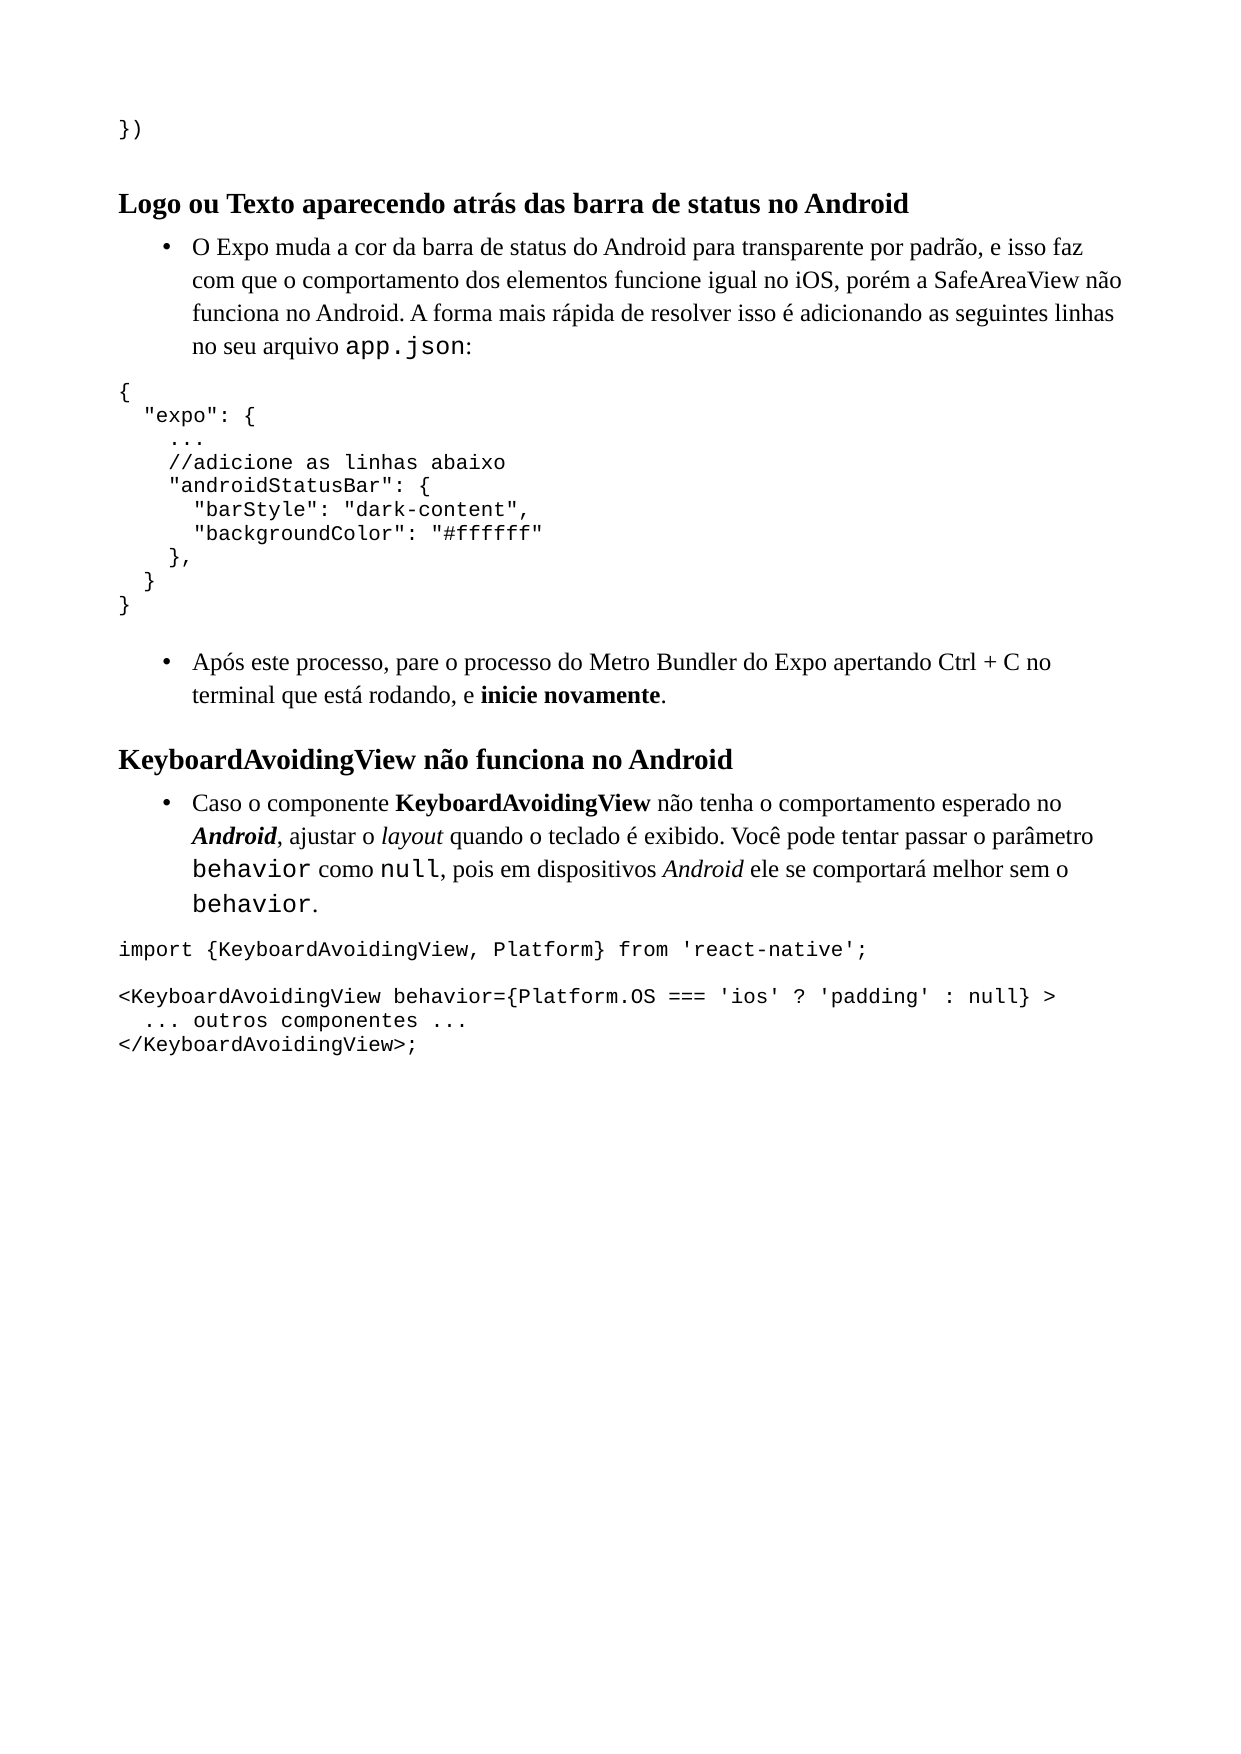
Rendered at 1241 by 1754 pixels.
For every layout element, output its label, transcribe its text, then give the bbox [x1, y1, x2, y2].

text "backgroundColor": "#ffffff" [118, 523, 1122, 546]
text } [118, 570, 1122, 594]
text </KeyboardAvoidingView>; [118, 1034, 1122, 1057]
text }, [118, 546, 1122, 570]
text }) [118, 118, 1122, 142]
text import {KeyboardAvoidingView, Platform} from 'react-native'; [118, 939, 1122, 963]
text } [118, 594, 1122, 617]
text { [118, 381, 1122, 404]
text ... outros componentes ... [118, 1010, 1122, 1034]
text //adicione as linhas abaixo [118, 452, 1122, 476]
subtitle KeyboardAvoidingView não funciona no Android [118, 742, 1122, 776]
text <KeyboardAvoidingView behavior={Platform.OS === 'ios' ? 'padding' : null} > [118, 987, 1122, 1010]
text "androidStatusBar": { [118, 476, 1122, 499]
list Após este processo, pare o processo do Metro Bundler do Expo apertando Ctrl + C no terminal que está rodando, e inicie novamente. [162, 647, 1122, 709]
subtitle Logo ou Texto aparecendo atrás das barra de status no Android [118, 186, 1122, 219]
text "barStyle": "dark-content", [118, 499, 1122, 523]
text "expo": { [118, 404, 1122, 428]
list O Expo muda a cor da barra de status do Android para transparente por padrão, e isso faz com que o comportamento dos elementos funcione igual no iOS, porém a SafeAreaView não funciona no Android. A forma mais rápida de resolver isso é adicionando as seguintes linhas no seu arquivo app.json: [162, 232, 1122, 362]
list Caso o componente KeyboardAvoidingView não tenha o comportamento esperado no Android, ajustar o layout quando o teclado é exibido. Você pode tentar passar o parâmetro behavior como null, pois em dispositivos Android ele se comportará melhor sem o behavior. [162, 788, 1122, 920]
text ... [118, 428, 1122, 452]
